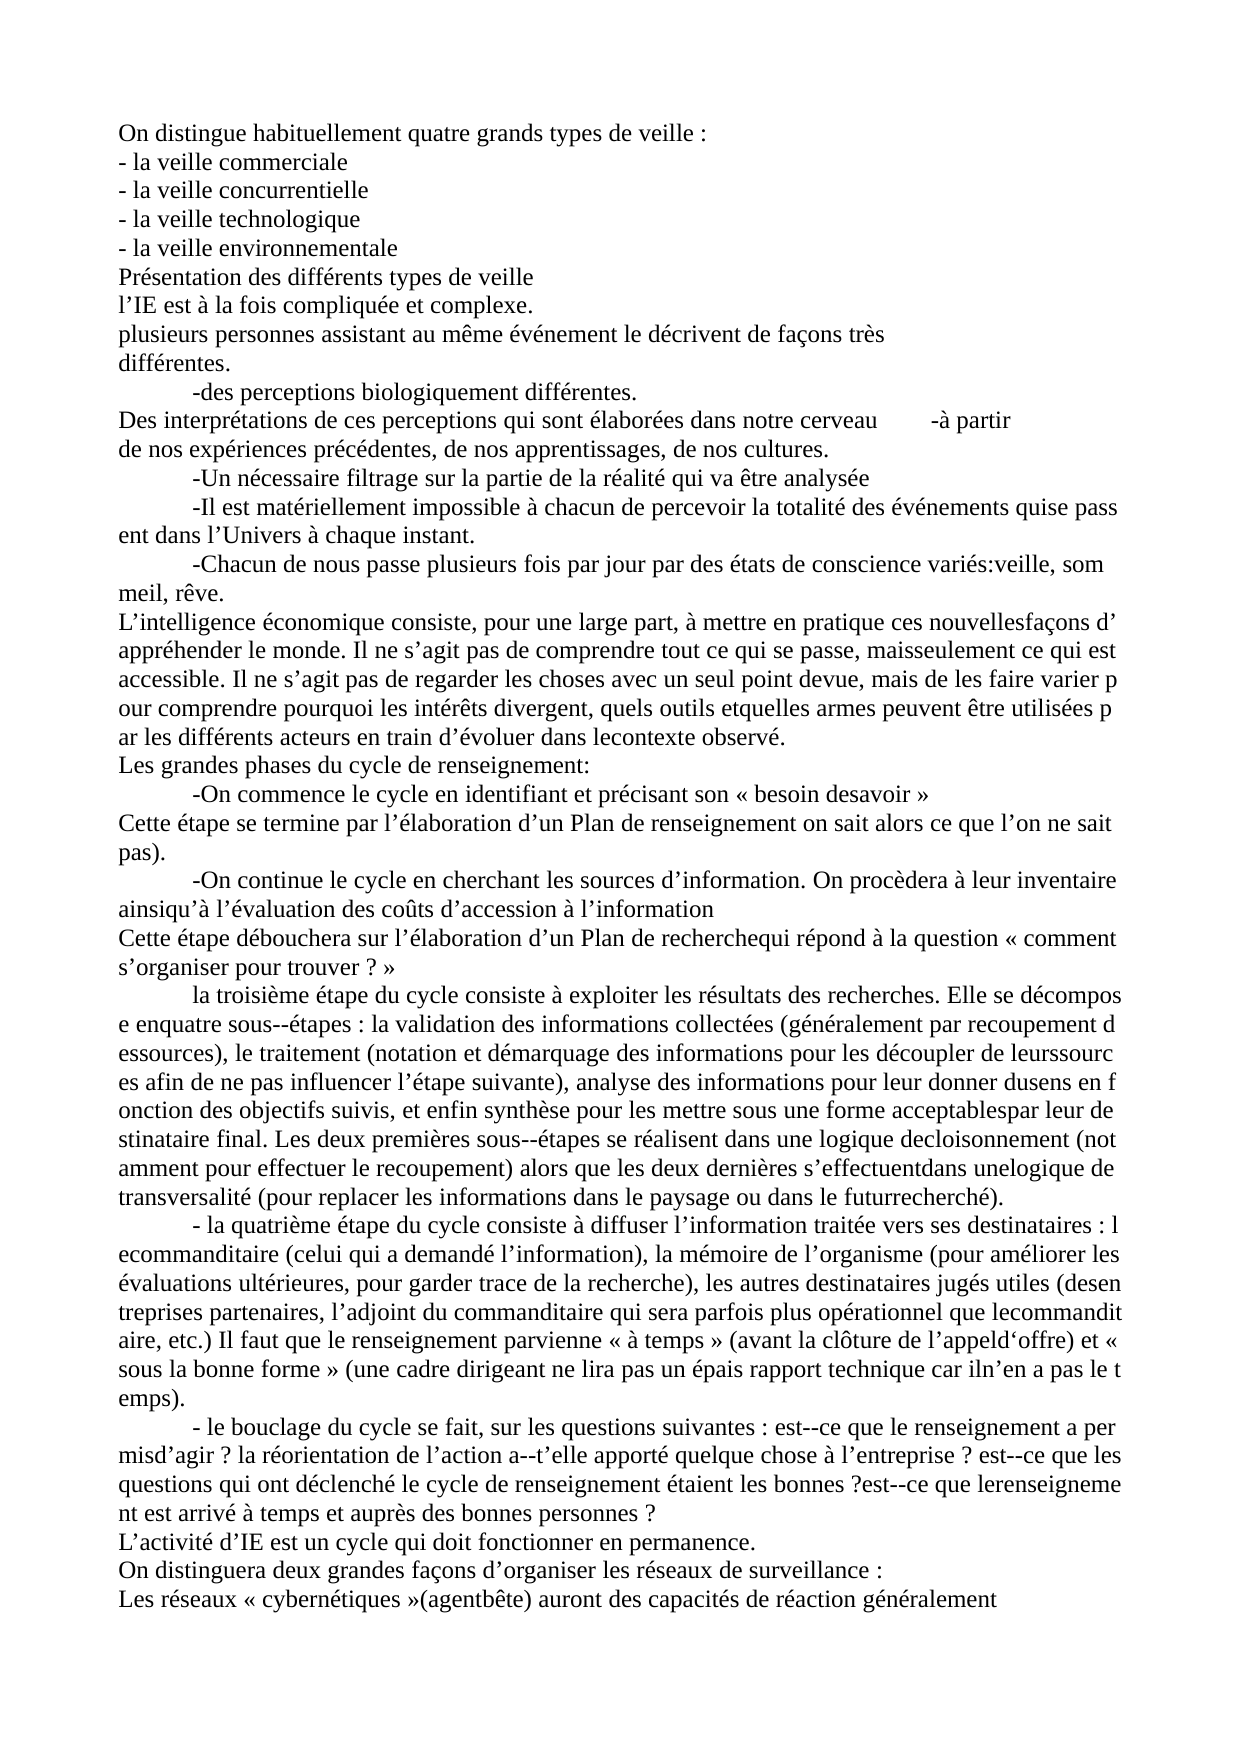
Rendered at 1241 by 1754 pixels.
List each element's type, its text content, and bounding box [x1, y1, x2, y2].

text différentes. [118, 348, 1122, 377]
text -des perceptions biologiquement différentes. [118, 377, 1122, 406]
text L’intelligence économique consiste, pour une large part, à mettre en pratique ces nouvellesfaçons d’appréhender le monde. Il ne s’agit pas de comprendre tout ce qui se passe, maisseulement ce qui est accessible. Il ne s’agit pas de regarder les choses avec un seul point devue, mais de les faire varier pour comprendre pourquoi les intérêts divergent, quels outils etquelles armes peuvent être utilisées par les différents acteurs en train d’évoluer dans lecontexte observé. [118, 607, 1122, 751]
text Les grandes phases du cycle de renseignement: [118, 751, 1122, 779]
text Présentation des différents types de veille [118, 262, 1122, 291]
text -On commence le cycle en identifiant et précisant son « besoin desavoir » [118, 779, 1122, 808]
text -Un nécessaire filtrage sur la partie de la réalité qui va être analysée [118, 463, 1122, 492]
text de nos expériences précédentes, de nos apprentissages, de nos cultures. [118, 434, 1122, 463]
text ­la troisième étape du cycle consiste à exploiter les résultats des recherches. Elle se décompose enquatre sous-­‐étapes : la validation des informations collectées (généralement par recoupement dessources), le traitement (notation et démarquage des informations pour les découpler de leurssources afin de ne pas influencer l’étape suivante), analyse des informations pour leur donner dusens en fonction des objectifs suivis, et enfin synthèse pour les mettre sous une forme acceptablespar leur destinataire final. Les deux premières sous-­‐étapes se réalisent dans une logique decloisonnement (notamment pour effectuer le recoupement) alors que les deux dernières s’effectuentdans unelogique de transversalité (pour replacer les informations dans le paysage ou dans le futurrecherché). [118, 981, 1122, 1211]
text - le bouclage du cycle se fait, sur les questions suivantes : est-­‐ce que le renseignement a permisd’agir ? la réorientation de l’action a-­‐t’elle apporté quelque chose à l’entreprise ? est-­‐ce que lesquestions qui ont déclenché le cycle de renseignement étaient les bonnes ?est-­‐ce que lerenseignement est arrivé à temps et auprès des bonnes personnes ? [118, 1412, 1122, 1527]
text - la veille technologique [118, 204, 1122, 233]
text Des interprétations de ces perceptions qui sont élaborées dans notre cerveau -à partir [118, 406, 1122, 434]
text l’IE est à la fois compliquée et complexe. [118, 291, 1122, 319]
text - la veille environnementale [118, 233, 1122, 262]
text On distingue habituellement quatre grands types de veille : [118, 118, 1122, 147]
text -Il est matériellement impossible à chacun de percevoir la totalité des événements quise passent dans l’Univers à chaque instant. [118, 492, 1122, 549]
text - la quatrième étape du cycle consiste à diffuser l’information traitée vers ses destinataires : lecommanditaire (celui qui a demandé l’information), la mémoire de l’organisme (pour améliorer lesévaluations ultérieures, pour garder trace de la recherche), les autres destinataires jugés utiles (desentreprises partenaires, l’adjoint du commanditaire qui sera parfois plus opérationnel que lecommanditaire, etc.) Il faut que le renseignement parvienne « à temps » (avant la clôture de l’appeld‘offre) et « sous la bonne forme » (une cadre dirigeant ne lira pas un épais rapport technique car iln’en a pas le temps). [118, 1211, 1122, 1412]
text - la veille commerciale [118, 147, 1122, 176]
text On distinguera deux grandes façons d’organiser les réseaux de surveillance : [118, 1556, 1122, 1584]
text Cette étape se termine par l’élaboration d’un Plan de renseignement on sait alors ce que l’on ne saitpas). [118, 808, 1122, 866]
text -Chacun de nous passe plusieurs fois par jour par des états de conscience variés:veille, sommeil, rêve. [118, 549, 1122, 607]
text plusieurs personnes assistant au même événement le décrivent de façons très [118, 319, 1122, 348]
text - la veille concurrentielle [118, 176, 1122, 204]
text L’activité d’IE est un cycle qui doit fonctionner en permanence. [118, 1527, 1122, 1556]
text Les réseaux « cybernétiques »(agentbête) auront des capacités de réaction généralement [118, 1584, 1122, 1613]
text -On continue le cycle en cherchant les sources d’information. On procèdera à leur inventaire ainsiqu’à l’évaluation des coûts d’accession à l’information [118, 866, 1122, 923]
text Cette étape débouchera sur l’élaboration d’un Plan de recherchequi répond à la question « comment s’organiser pour trouver ? » [118, 923, 1122, 981]
